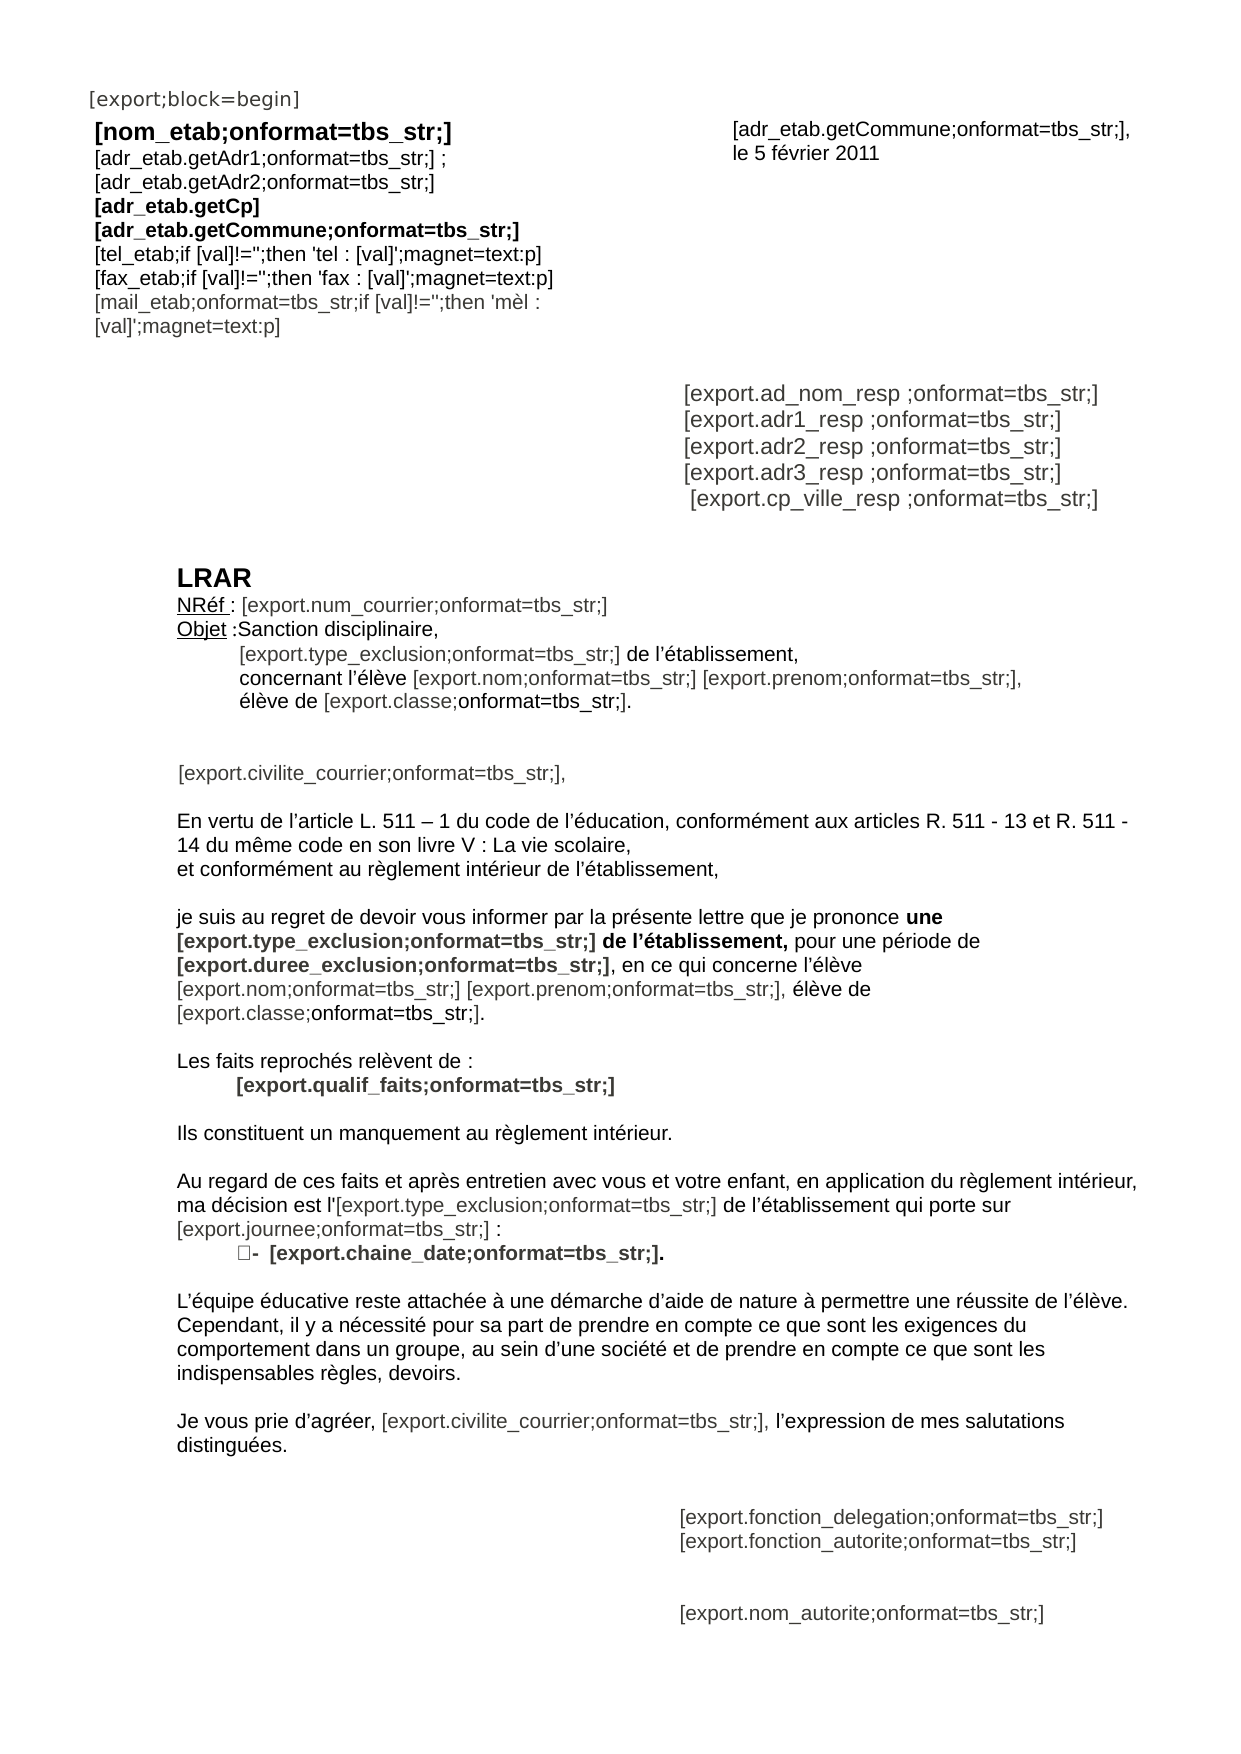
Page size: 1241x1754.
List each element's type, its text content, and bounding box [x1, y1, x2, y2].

text élève de [export.classe;onformat=tbs_str;]. [177, 689, 1152, 713]
text [export.qualif_faits;onformat=tbs_str;] [236, 1073, 1152, 1097]
text [export.adr3_resp ;onformat=tbs_str;] [684, 459, 1152, 485]
text [export.nom_autorite;onformat=tbs_str;] [679, 1601, 1152, 1625]
text L’équipe éducative reste attachée à une démarche d’aide de nature à permettre une réussite de l’élève. Cependant, il y a nécessité pour sa part de prendre en compte ce que sont les exigences du comportement dans un groupe, au sein d’une société et de prendre en compte ce que sont les indispensables règles, devoirs. [177, 1289, 1152, 1385]
text NRéf : [export.num_courrier;onformat=tbs_str;] [177, 593, 1152, 617]
text concernant l’élève [export.nom;onformat=tbs_str;] [export.prenom;onformat=tbs_str;], [177, 665, 1152, 689]
table_header [nom_etab;onformat=tbs_str;] [adr_etab.getAdr1;onformat=tbs_str;] ; [adr_etab.getAdr2;onformat=tbs_str;] [adr_etab.getCp] [adr_etab.getCommune;onformat=tbs_str;] [tel_etab;if [val]!='';then 'tel : [val]';magnet=text:p] [fax_etab;if [val]!='';then 'fax : [val]';magnet=text:p] [mail_etab;onformat=tbs_str;if [val]!='';then 'mèl : [val]';magnet=text:p] [89, 112, 620, 343]
text [export;block=begin] [88, 88, 1152, 112]
text [export.adr2_resp ;onformat=tbs_str;] [684, 433, 1152, 459]
text LRAR [177, 562, 1152, 593]
text [export.cp_ville_resp ;onformat=tbs_str;] [684, 485, 1152, 512]
text [export.adr1_resp ;onformat=tbs_str;] [684, 406, 1152, 433]
text En vertu de l’article L. 511 – 1 du code de l’éducation, conformément aux articles R. 511 - 13 et R. 511 - 14 du même code en son livre V : La vie scolaire, [177, 809, 1152, 857]
text [export.civilite_courrier;onformat=tbs_str;], [178, 761, 1152, 785]
text Je vous prie d’agréer, [export.civilite_courrier;onformat=tbs_str;], l’expression de mes salutations distinguées. [177, 1409, 1152, 1457]
text Au regard de ces faits et après entretien avec vous et votre enfant, en application du règlement intérieur, ma décision est l'[export.type_exclusion;onformat=tbs_str;] de l’établissement qui porte sur [export.journee;onformat=tbs_str;] : [177, 1169, 1152, 1241]
text Objet :Sanction disciplinaire, [177, 617, 1152, 641]
text - [export.chaine_date;onformat=tbs_str;]. [236, 1241, 1152, 1265]
text Ils constituent un manquement au règlement intérieur. [177, 1121, 1152, 1145]
text Les faits reprochés relèvent de : [177, 1049, 1152, 1073]
text [export.fonction_delegation;onformat=tbs_str;] [679, 1505, 1152, 1529]
text je suis au regret de devoir vous informer par la présente lettre que je prononce une [export.type_exclusion;onformat=tbs_str;] de l’établissement, pour une période de [export.duree_exclusion;onformat=tbs_str;], en ce qui concerne l’élève [export.nom;onformat=tbs_str;] [export.prenom;onformat=tbs_str;], élève de [export.classe;onformat=tbs_str;]. [177, 905, 1152, 1025]
text [export.fonction_autorite;onformat=tbs_str;] [679, 1529, 1152, 1553]
text [export.ad_nom_resp ;onformat=tbs_str;] [684, 380, 1152, 406]
text et conformément au règlement intérieur de l’établissement, [177, 857, 1152, 881]
table_header [adr_etab.getCommune;onformat=tbs_str;], le 5 février 2011 [620, 112, 1152, 343]
text [export.type_exclusion;onformat=tbs_str;] de l’établissement, [177, 641, 1152, 665]
